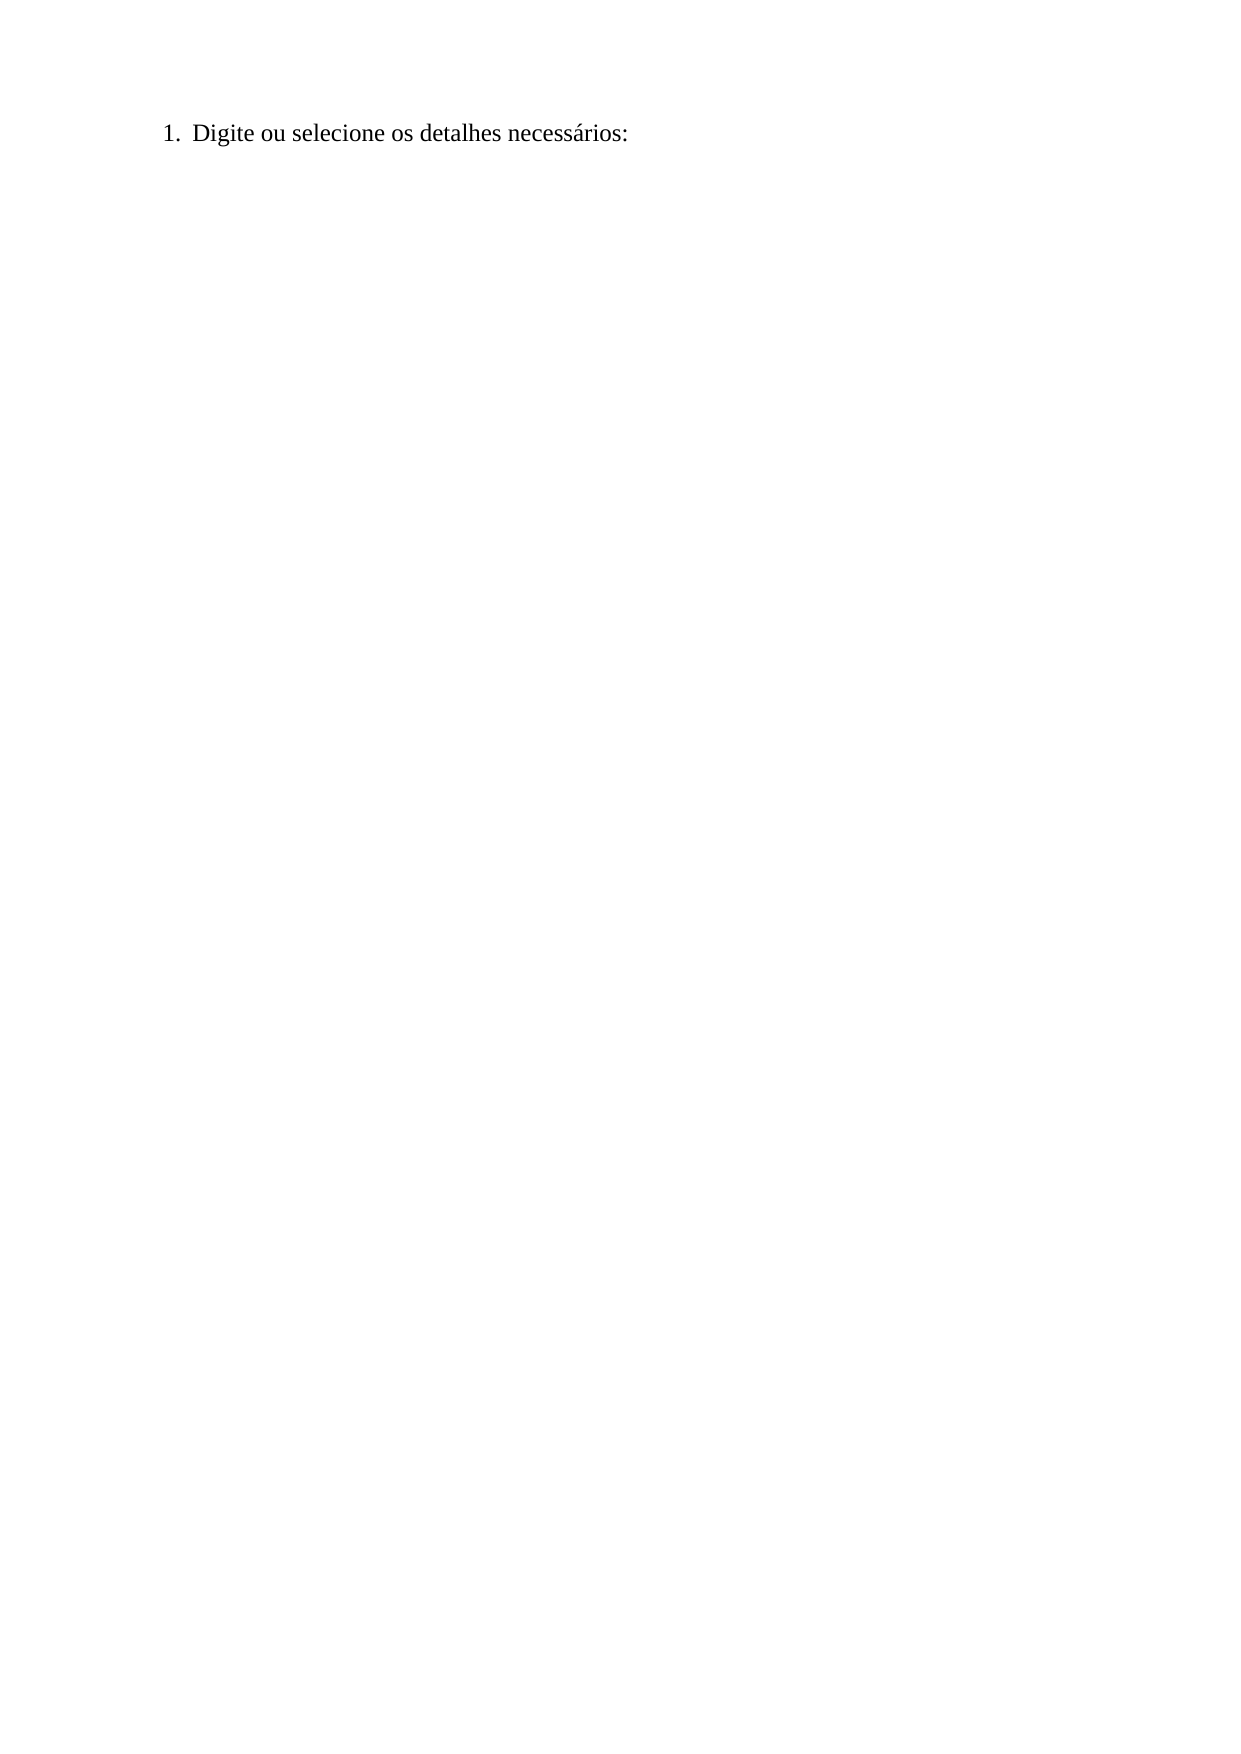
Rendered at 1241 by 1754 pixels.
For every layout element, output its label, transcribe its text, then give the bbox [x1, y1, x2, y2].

list Digite ou selecione os detalhes necessários: [162, 118, 1122, 147]
